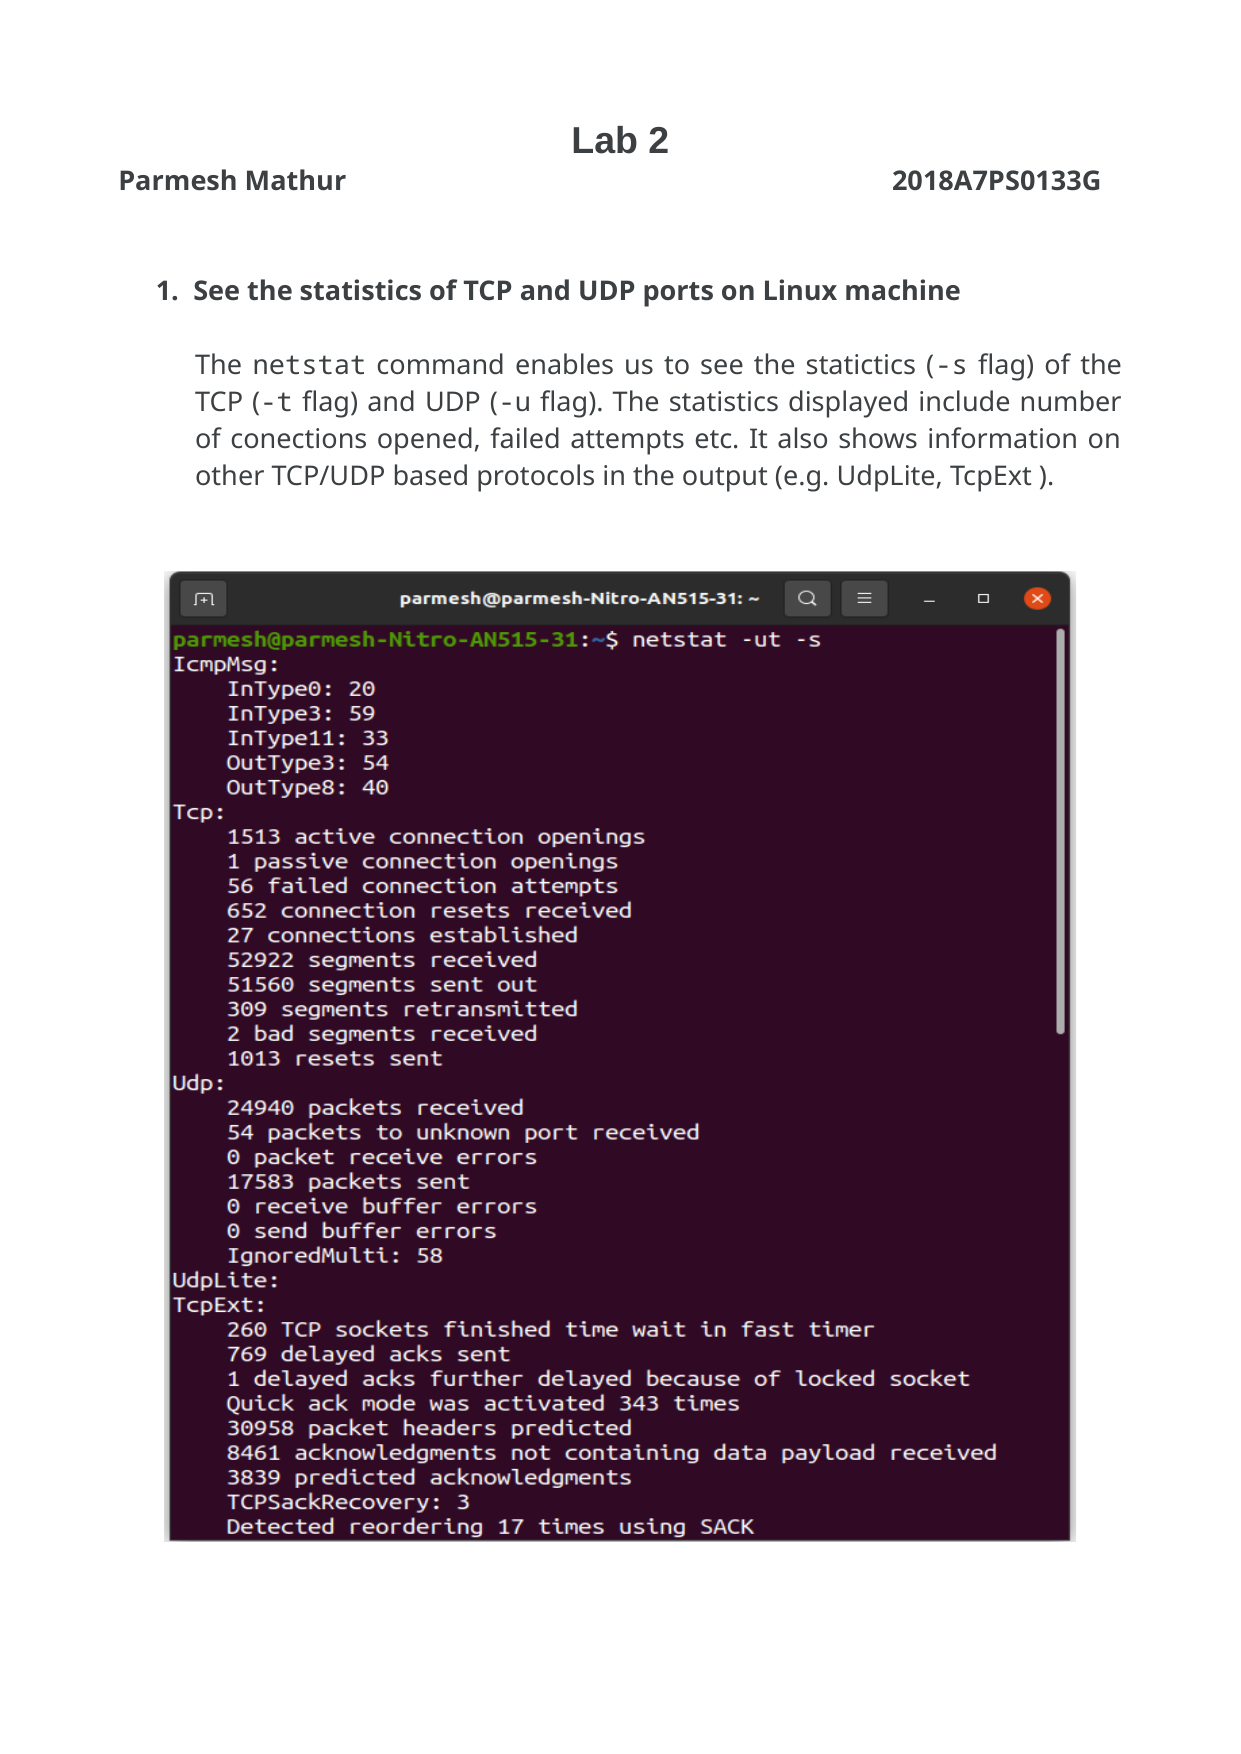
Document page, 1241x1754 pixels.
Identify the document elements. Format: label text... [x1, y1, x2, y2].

text Lab 2 [118, 118, 1122, 161]
list The netstat command enables us to see the statictics (-s flag) of the TCP (-t flag) and UDP (-u flag). The statistics displayed include number of conections opened, failed attempts etc. It also shows information on other TCP/UDP based protocols in the output (e.g. UdpLite, TcpExt ). [195, 346, 1122, 493]
list See the statistics of TCP and UDP ports on Linux machine [156, 272, 1122, 309]
text Parmesh Mathur 2018A7PS0133G [118, 161, 1122, 198]
picture [164, 571, 1077, 1542]
